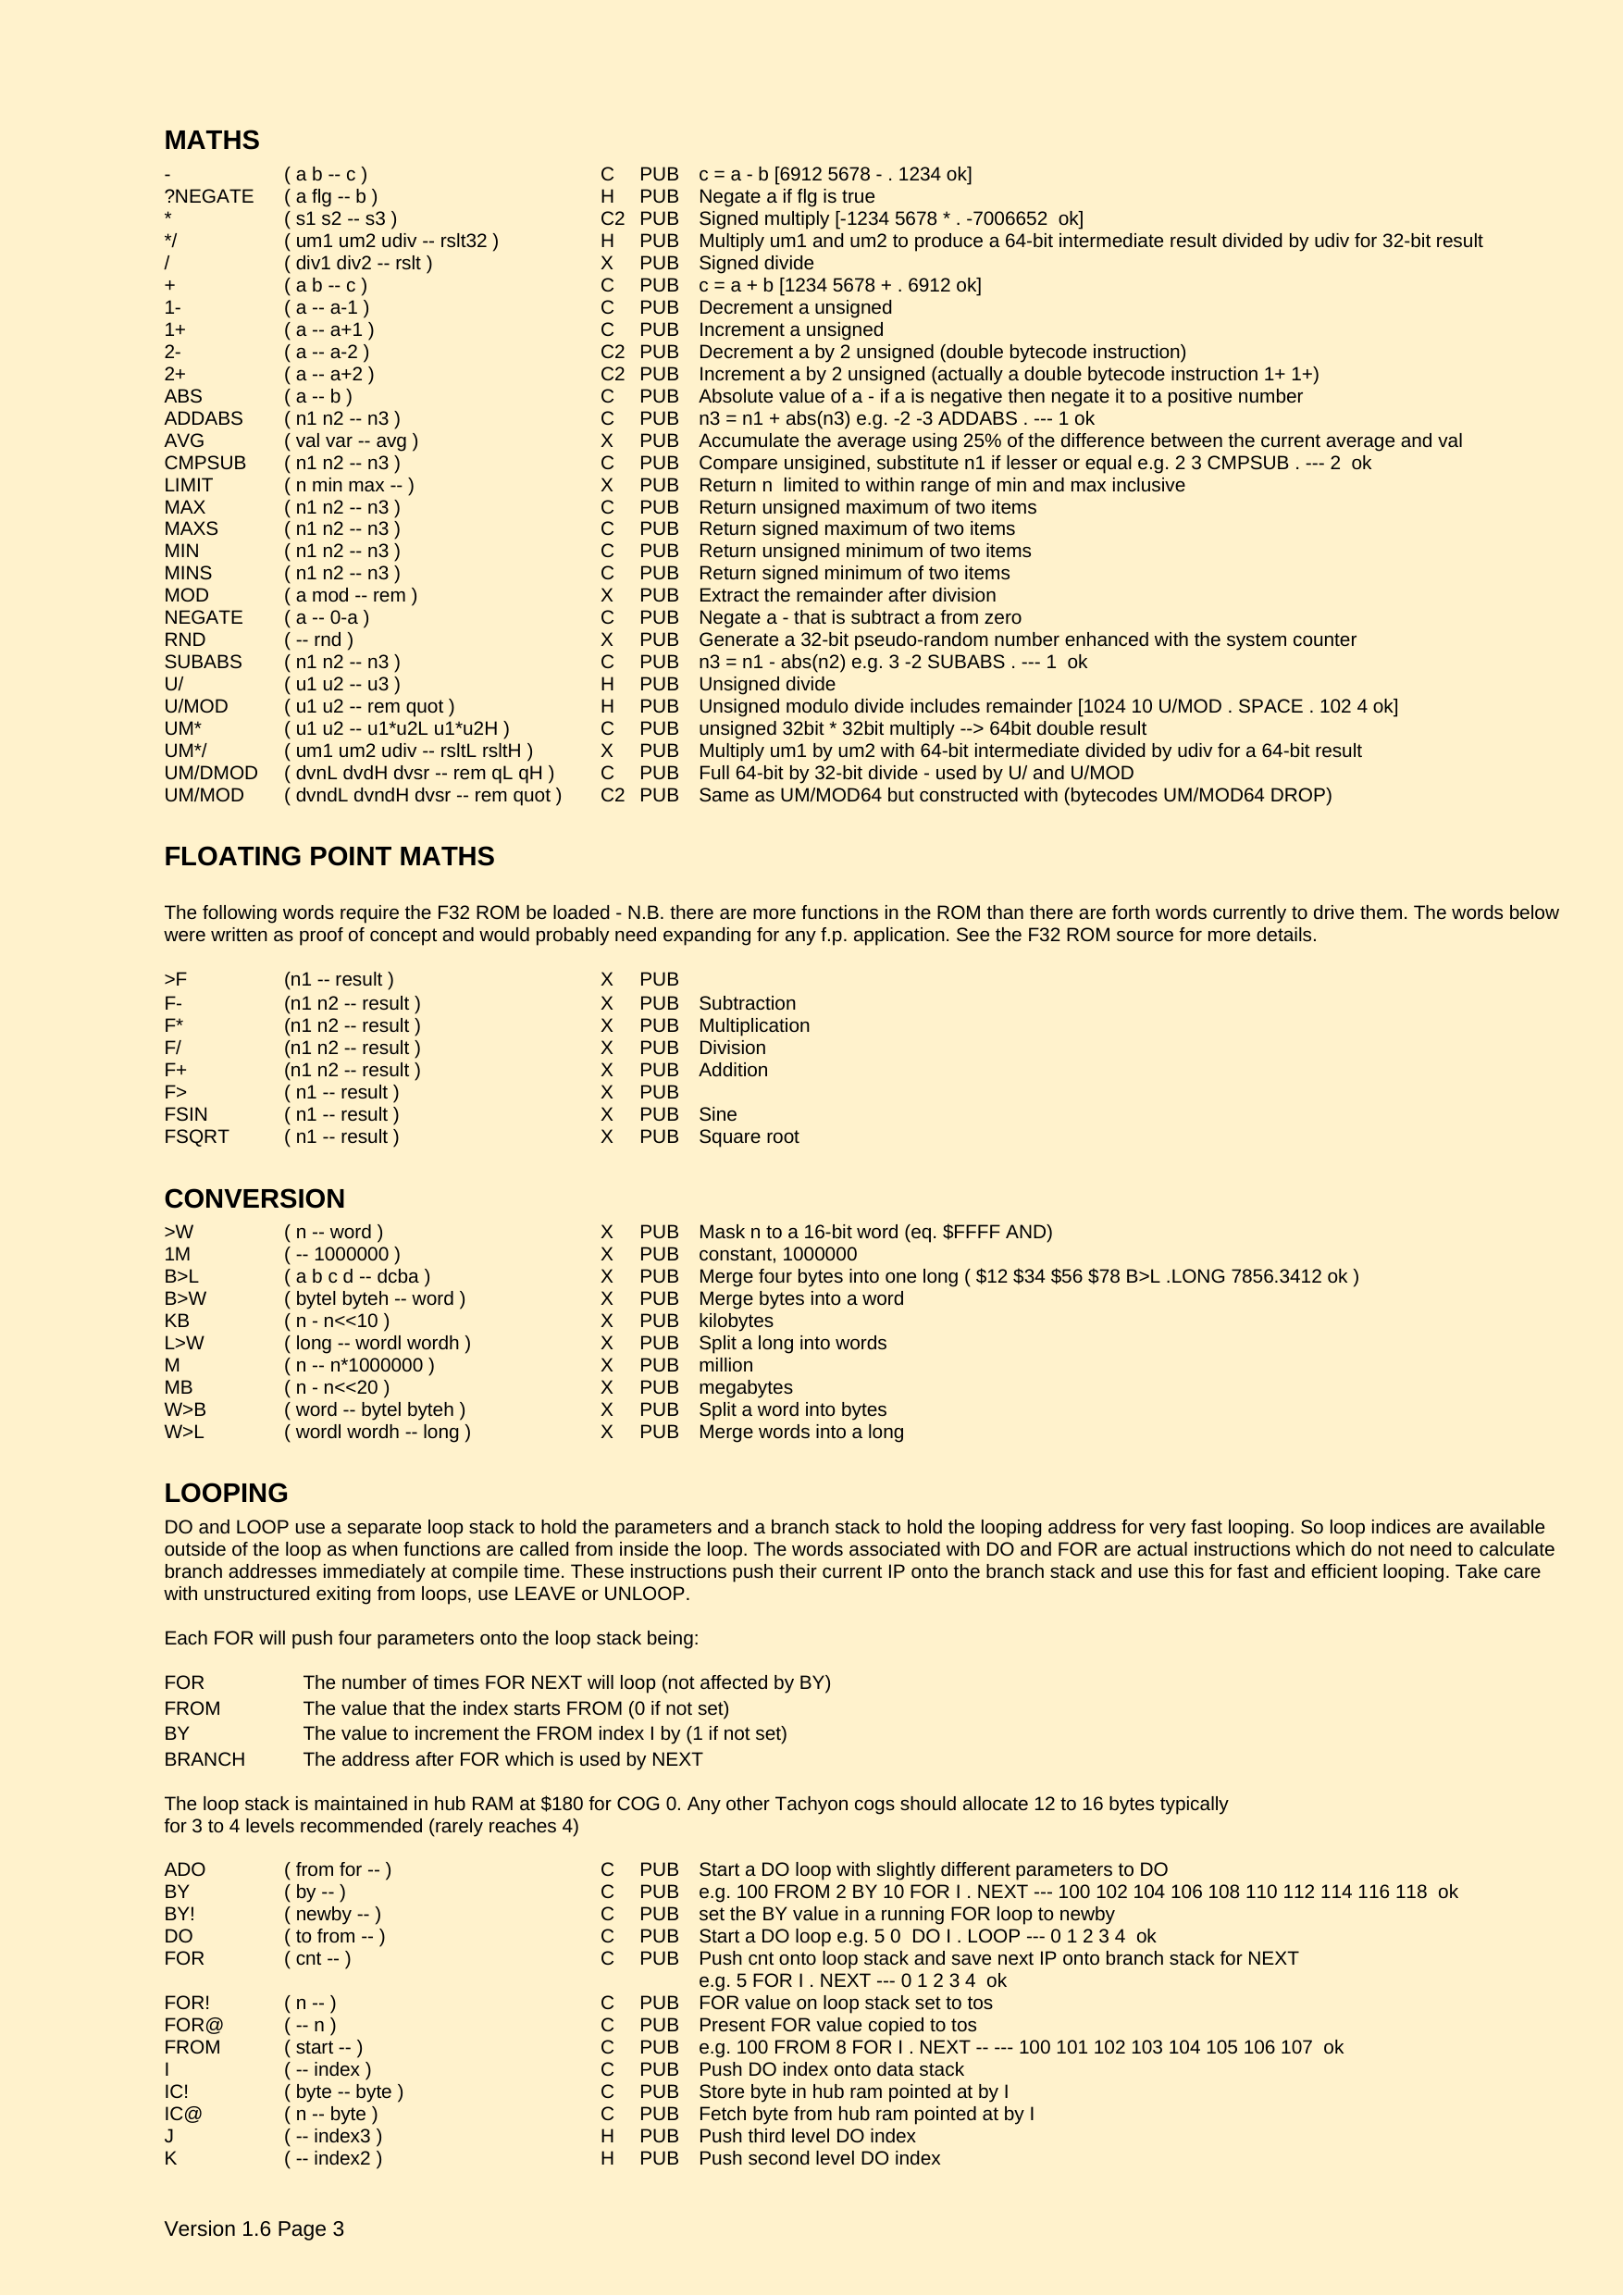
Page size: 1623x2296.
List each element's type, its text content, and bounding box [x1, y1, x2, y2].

table_header ( a b -- c ) [284, 163, 601, 185]
table_cell ( s1 s2 -- s3 ) [284, 207, 601, 230]
table_cell Unsigned divide [699, 673, 1567, 695]
table_cell c = a + b [1234 5678 + . 6912 ok] [699, 274, 1567, 296]
table_cell C [601, 296, 639, 318]
table_cell H [601, 2147, 639, 2169]
table_cell FOR! [164, 1992, 284, 2014]
table_cell X [601, 1332, 639, 1354]
table_header c = a - b [6912 5678 - . 1234 ok] [699, 163, 1567, 185]
table_cell X [601, 1036, 639, 1059]
table_cell FSIN [164, 1103, 284, 1125]
table_cell J [164, 2125, 284, 2147]
table_cell UM*/ [164, 739, 284, 762]
table_cell C2 [601, 784, 639, 806]
table_cell F* [164, 1014, 284, 1036]
table_cell ( n1 n2 -- n3 ) [284, 651, 601, 673]
table_cell C [601, 385, 639, 406]
table_cell F> [164, 1081, 284, 1103]
table_cell e.g. 100 FROM 8 FOR I . NEXT -- --- 100 101 102 103 104 105 106 107 ok [699, 2036, 1567, 2058]
table_cell PUB [639, 2036, 699, 2058]
table_cell C [601, 2080, 639, 2103]
table_cell B>W [164, 1287, 284, 1309]
table_cell W>B [164, 1398, 284, 1421]
table_cell Split a word into bytes [699, 1398, 1567, 1421]
table_cell H [601, 185, 639, 207]
table_cell PUB [639, 296, 699, 318]
table_cell ( -- 1000000 ) [284, 1243, 601, 1265]
table_cell PUB [639, 1332, 699, 1354]
table_cell Accumulate the average using 25% of the difference between the current average and val [699, 429, 1567, 451]
table_cell 1- [164, 296, 284, 318]
table_cell ADDABS [164, 407, 284, 428]
table_cell ( n1 n2 -- n3 ) [284, 452, 601, 473]
table_cell X [601, 1376, 639, 1398]
table_cell (n1 n2 -- result ) [284, 1036, 601, 1059]
subtitle FLOATING POINT MATHS [164, 840, 1567, 872]
table_header C [601, 1858, 639, 1880]
table_cell L>W [164, 1332, 284, 1354]
table_cell Signed multiply [-1234 5678 * . -7006652 ok] [699, 207, 1567, 230]
table_cell Push DO index onto data stack [699, 2058, 1567, 2080]
table_cell H [601, 230, 639, 252]
table_cell ( a -- a+2 ) [284, 363, 601, 385]
table_cell n3 = n1 - abs(n2) e.g. 3 -2 SUBABS . --- 1 ok [699, 651, 1567, 673]
text FOR The number of times FOR NEXT will loop (not affected by BY) [164, 1671, 1567, 1694]
table_cell Present FOR value copied to tos [699, 2014, 1567, 2036]
table_cell PUB [639, 784, 699, 806]
table_cell ( word -- bytel byteh ) [284, 1398, 601, 1421]
table_cell ( u1 u2 -- u3 ) [284, 673, 601, 695]
table_cell ( n1 -- result ) [284, 1125, 601, 1148]
table_cell K [164, 2147, 284, 2169]
table_cell C [601, 517, 639, 540]
table_cell C [601, 2036, 639, 2058]
table_cell AVG [164, 429, 284, 451]
table_cell PUB [639, 1880, 699, 1903]
table_cell Generate a 32-bit pseudo-random number enhanced with the system counter [699, 628, 1567, 651]
table_cell [699, 1081, 1567, 1103]
table_cell PUB [639, 2058, 699, 2080]
table_cell Return signed maximum of two items [699, 517, 1567, 540]
table_cell H [601, 2125, 639, 2147]
table_cell PUB [639, 1265, 699, 1287]
table_cell C [601, 606, 639, 628]
table_cell C [601, 651, 639, 673]
table_cell 1M [164, 1243, 284, 1265]
table_cell C [601, 2103, 639, 2125]
text for 3 to 4 levels recommended (rarely reaches 4) [164, 1814, 1567, 1836]
table_cell Store byte in hub ram pointed at by I [699, 2080, 1567, 2103]
table_cell X [601, 429, 639, 451]
table_cell set the BY value in a running FOR loop to newby [699, 1903, 1567, 1925]
table_cell PUB [639, 274, 699, 296]
table_cell Negate a - that is subtract a from zero [699, 606, 1567, 628]
table_cell X [601, 1059, 639, 1081]
table_cell ( n1 -- result ) [284, 1081, 601, 1103]
table_cell ( dvndL dvndH dvsr -- rem quot ) [284, 784, 601, 806]
table_cell ( long -- wordl wordh ) [284, 1332, 601, 1354]
table_cell LIMIT [164, 473, 284, 495]
table_cell PUB [639, 452, 699, 473]
table_header Mask n to a 16-bit word (eq. $FFFF AND) [699, 1221, 1567, 1243]
table_cell PUB [639, 1081, 699, 1103]
table_cell Decrement a unsigned [699, 296, 1567, 318]
text The following words require the F32 ROM be loaded - N.B. there are more functions in the ROM than there are forth words currently to drive them. The words below were written as proof of concept and would probably need expanding for any f.p. application. See the F32 ROM source for more details. [164, 901, 1567, 946]
table_cell ( -- index ) [284, 2058, 601, 2080]
table_cell ( n -- n*1000000 ) [284, 1354, 601, 1376]
table_cell PUB [639, 1287, 699, 1309]
table_cell BY! [164, 1903, 284, 1925]
table_cell PUB [639, 2147, 699, 2169]
table_cell C [601, 2014, 639, 2036]
table_cell MOD [164, 584, 284, 606]
table_cell Signed divide [699, 252, 1567, 274]
table_cell PUB [639, 1354, 699, 1376]
table_cell C [601, 274, 639, 296]
table_header PUB [639, 1221, 699, 1243]
table_cell PUB [639, 1421, 699, 1443]
text BRANCH The address after FOR which is used by NEXT [164, 1747, 1567, 1769]
table_cell PUB [639, 717, 699, 739]
table_cell SUBABS [164, 651, 284, 673]
table_cell I [164, 2058, 284, 2080]
table_cell ( u1 u2 -- u1*u2L u1*u2H ) [284, 717, 601, 739]
table_cell PUB [639, 185, 699, 207]
table_cell C [601, 2058, 639, 2080]
table_cell X [601, 1081, 639, 1103]
table_cell Merge words into a long [699, 1421, 1567, 1443]
table_cell PUB [639, 341, 699, 363]
table_cell ( n min max -- ) [284, 473, 601, 495]
table_cell DO [164, 1925, 284, 1947]
table_cell PUB [639, 252, 699, 274]
table_cell ( n1 n2 -- n3 ) [284, 495, 601, 517]
table_cell B>L [164, 1265, 284, 1287]
table_cell C [601, 318, 639, 341]
table_cell Return unsigned minimum of two items [699, 540, 1567, 562]
table_cell Absolute value of a - if a is negative then negate it to a positive number [699, 385, 1567, 406]
table_cell ( by -- ) [284, 1880, 601, 1903]
table_cell Return n limited to within range of min and max inclusive [699, 473, 1567, 495]
table_cell IC! [164, 2080, 284, 2103]
table_cell ABS [164, 385, 284, 406]
table_cell ( -- index3 ) [284, 2125, 601, 2147]
table_cell ( cnt -- ) [284, 1947, 601, 1992]
table_cell W>L [164, 1421, 284, 1443]
table_cell unsigned 32bit * 32bit multiply --> 64bit double result [699, 717, 1567, 739]
table_cell PUB [639, 1398, 699, 1421]
table_cell PUB [639, 651, 699, 673]
table_cell PUB [639, 517, 699, 540]
table_cell C [601, 1992, 639, 2014]
table_cell million [699, 1354, 1567, 1376]
table_cell C [601, 562, 639, 584]
table_cell Start a DO loop e.g. 5 0 DO I . LOOP --- 0 1 2 3 4 ok [699, 1925, 1567, 1947]
table_cell C [601, 452, 639, 473]
table_header [699, 968, 1567, 992]
table_cell Full 64-bit by 32-bit divide - used by U/ and U/MOD [699, 762, 1567, 784]
table_cell IC@ [164, 2103, 284, 2125]
table_cell ( n1 n2 -- n3 ) [284, 517, 601, 540]
table_cell F/ [164, 1036, 284, 1059]
table_cell C2 [601, 207, 639, 230]
table_header PUB [639, 163, 699, 185]
table_cell Subtraction [699, 992, 1567, 1014]
table_cell X [601, 1421, 639, 1443]
table_header C [601, 163, 639, 185]
table_cell Extract the remainder after division [699, 584, 1567, 606]
table_cell ( start -- ) [284, 2036, 601, 2058]
table_cell Fetch byte from hub ram pointed at by I [699, 2103, 1567, 2125]
table_cell PUB [639, 1036, 699, 1059]
table_cell ( um1 um2 udiv -- rsltL rsltH ) [284, 739, 601, 762]
table_cell C [601, 407, 639, 428]
table_cell ( wordl wordh -- long ) [284, 1421, 601, 1443]
table_cell PUB [639, 540, 699, 562]
table_header (n1 -- result ) [284, 968, 601, 992]
table_cell ( n1 n2 -- n3 ) [284, 540, 601, 562]
table_cell C [601, 1903, 639, 1925]
table_cell C [601, 495, 639, 517]
table_cell n3 = n1 + abs(n3) e.g. -2 -3 ADDABS . --- 1 ok [699, 407, 1567, 428]
table_cell ( a b -- c ) [284, 274, 601, 296]
table_cell FOR@ [164, 2014, 284, 2036]
table_cell FOR [164, 1947, 284, 1992]
table_cell PUB [639, 628, 699, 651]
table_cell ( -- n ) [284, 2014, 601, 2036]
table_cell ( a -- a-2 ) [284, 341, 601, 363]
table_header X [601, 968, 639, 992]
table_cell ( -- index2 ) [284, 2147, 601, 2169]
table_cell Increment a by 2 unsigned (actually a double bytecode instruction 1+ 1+) [699, 363, 1567, 385]
table_cell PUB [639, 2103, 699, 2125]
table_cell PUB [639, 363, 699, 385]
table_cell PUB [639, 1125, 699, 1148]
table_cell PUB [639, 385, 699, 406]
table_cell X [601, 628, 639, 651]
table_cell C2 [601, 363, 639, 385]
table_cell Push second level DO index [699, 2147, 1567, 2169]
table_cell PUB [639, 407, 699, 428]
table_cell FROM [164, 2036, 284, 2058]
table_cell ( a b c d -- dcba ) [284, 1265, 601, 1287]
table_cell PUB [639, 2014, 699, 2036]
table_cell F+ [164, 1059, 284, 1081]
table_cell MIN [164, 540, 284, 562]
table_cell U/ [164, 673, 284, 695]
text DO and LOOP use a separate loop stack to hold the parameters and a branch stack to hold the looping address for very fast looping. So loop indices are available outside of the loop as when functions are called from inside the loop. The words associated with DO and FOR are actual instructions which do not need to calculate branch addresses immediately at compile time. These instructions push their current IP onto the branch stack and use this for fast and efficient looping. Take care with unstructured exiting from loops, use LEAVE or UNLOOP. [164, 1516, 1567, 1605]
table_cell KB [164, 1309, 284, 1332]
table_cell X [601, 1398, 639, 1421]
table_header >F [164, 968, 284, 992]
table_cell Multiply um1 and um2 to produce a 64-bit intermediate result divided by udiv for 32-bit result [699, 230, 1567, 252]
text The loop stack is maintained in hub RAM at $180 for COG 0. Any other Tachyon cogs should allocate 12 to 16 bytes typically [164, 1792, 1567, 1814]
table_cell PUB [639, 562, 699, 584]
table_cell ( a -- a-1 ) [284, 296, 601, 318]
table_cell MB [164, 1376, 284, 1398]
table_cell kilobytes [699, 1309, 1567, 1332]
table_cell X [601, 1354, 639, 1376]
table_cell C [601, 717, 639, 739]
table_cell PUB [639, 207, 699, 230]
table_cell / [164, 252, 284, 274]
subtitle CONVERSION [164, 1182, 1567, 1213]
table_cell X [601, 1287, 639, 1309]
table_cell ( n1 n2 -- n3 ) [284, 562, 601, 584]
table_cell C [601, 1947, 639, 1992]
table_cell PUB [639, 473, 699, 495]
table_cell NEGATE [164, 606, 284, 628]
table_cell PUB [639, 1992, 699, 2014]
table_cell PUB [639, 230, 699, 252]
text BY The value to increment the FROM index I by (1 if not set) [164, 1722, 1567, 1744]
table_cell Negate a if flg is true [699, 185, 1567, 207]
table_cell * [164, 207, 284, 230]
table_header X [601, 1221, 639, 1243]
table_cell ?NEGATE [164, 185, 284, 207]
table_cell PUB [639, 606, 699, 628]
table_cell Push third level DO index [699, 2125, 1567, 2147]
table_header PUB [639, 968, 699, 992]
table_cell MINS [164, 562, 284, 584]
table_cell ( a -- 0-a ) [284, 606, 601, 628]
table_cell F- [164, 992, 284, 1014]
table_cell PUB [639, 1014, 699, 1036]
table_cell Increment a unsigned [699, 318, 1567, 341]
table_cell PUB [639, 2125, 699, 2147]
table_cell Return signed minimum of two items [699, 562, 1567, 584]
table_cell ( um1 um2 udiv -- rslt32 ) [284, 230, 601, 252]
table_cell ( a -- a+1 ) [284, 318, 601, 341]
table_cell H [601, 673, 639, 695]
table_cell ( to from -- ) [284, 1925, 601, 1947]
table_cell X [601, 739, 639, 762]
table_cell PUB [639, 673, 699, 695]
table_cell FSQRT [164, 1125, 284, 1148]
table_cell Compare unsigined, substitute n1 if lesser or equal e.g. 2 3 CMPSUB . --- 2 ok [699, 452, 1567, 473]
table_cell ( n1 n2 -- n3 ) [284, 407, 601, 428]
table_header >W [164, 1221, 284, 1243]
table_cell M [164, 1354, 284, 1376]
table_cell CMPSUB [164, 452, 284, 473]
table_cell C [601, 540, 639, 562]
table_cell Decrement a by 2 unsigned (double bytecode instruction) [699, 341, 1567, 363]
text FROM The value that the index starts FROM (0 if not set) [164, 1696, 1567, 1719]
table_cell UM/MOD [164, 784, 284, 806]
table_cell Multiplication [699, 1014, 1567, 1036]
table_cell ( -- rnd ) [284, 628, 601, 651]
table_cell PUB [639, 1059, 699, 1081]
table_cell X [601, 1103, 639, 1125]
table_cell (n1 n2 -- result ) [284, 1014, 601, 1036]
table_cell Multiply um1 by um2 with 64-bit intermediate divided by udiv for a 64-bit result [699, 739, 1567, 762]
table_cell PUB [639, 1903, 699, 1925]
table_header ( n -- word ) [284, 1221, 601, 1243]
table_cell Merge four bytes into one long ( $12 $34 $56 $78 B>L .LONG 7856.3412 ok ) [699, 1265, 1567, 1287]
table_cell C [601, 1925, 639, 1947]
table_cell Same as UM/MOD64 but constructed with (bytecodes UM/MOD64 DROP) [699, 784, 1567, 806]
table_cell ( dvnL dvdH dvsr -- rem qL qH ) [284, 762, 601, 784]
table_cell PUB [639, 2080, 699, 2103]
table_cell 1+ [164, 318, 284, 341]
table_cell C2 [601, 341, 639, 363]
table_cell Addition [699, 1059, 1567, 1081]
table_cell UM* [164, 717, 284, 739]
table_cell ( n -- ) [284, 1992, 601, 2014]
table_cell X [601, 1265, 639, 1287]
table_cell Sine [699, 1103, 1567, 1125]
table_cell ( div1 div2 -- rslt ) [284, 252, 601, 274]
table_header - [164, 163, 284, 185]
table_cell + [164, 274, 284, 296]
table_cell ( bytel byteh -- word ) [284, 1287, 601, 1309]
table_cell PUB [639, 1103, 699, 1125]
table_cell Division [699, 1036, 1567, 1059]
table_cell PUB [639, 992, 699, 1014]
table_cell PUB [639, 584, 699, 606]
table_header ( from for -- ) [284, 1858, 601, 1880]
table_cell X [601, 473, 639, 495]
table_cell X [601, 1243, 639, 1265]
table_cell C [601, 762, 639, 784]
table_cell X [601, 1309, 639, 1332]
table_cell PUB [639, 695, 699, 717]
table_cell PUB [639, 318, 699, 341]
table_cell MAXS [164, 517, 284, 540]
table_cell PUB [639, 762, 699, 784]
table_cell PUB [639, 1925, 699, 1947]
table_cell megabytes [699, 1376, 1567, 1398]
subtitle LOOPING [164, 1477, 1567, 1508]
table_cell C [601, 1880, 639, 1903]
table_cell UM/DMOD [164, 762, 284, 784]
table_cell MAX [164, 495, 284, 517]
table_cell ( n -- byte ) [284, 2103, 601, 2125]
table_cell U/MOD [164, 695, 284, 717]
table_cell ( n1 -- result ) [284, 1103, 601, 1125]
table_cell BY [164, 1880, 284, 1903]
table_cell 2+ [164, 363, 284, 385]
table_cell Square root [699, 1125, 1567, 1148]
table_cell ( a flg -- b ) [284, 185, 601, 207]
table_cell ( val var -- avg ) [284, 429, 601, 451]
table_cell Unsigned modulo divide includes remainder [1024 10 U/MOD . SPACE . 102 4 ok] [699, 695, 1567, 717]
table_cell X [601, 1014, 639, 1036]
table_cell (n1 n2 -- result ) [284, 1059, 601, 1081]
table_cell Split a long into words [699, 1332, 1567, 1354]
table_cell X [601, 992, 639, 1014]
table_cell (n1 n2 -- result ) [284, 992, 601, 1014]
table_cell Merge bytes into a word [699, 1287, 1567, 1309]
table_cell constant, 1000000 [699, 1243, 1567, 1265]
table_cell Return unsigned maximum of two items [699, 495, 1567, 517]
table_cell PUB [639, 429, 699, 451]
table_cell PUB [639, 1309, 699, 1332]
table_cell X [601, 584, 639, 606]
table_cell 2- [164, 341, 284, 363]
table_cell */ [164, 230, 284, 252]
table_cell PUB [639, 495, 699, 517]
table_cell H [601, 695, 639, 717]
table_cell X [601, 1125, 639, 1148]
table_cell ( n - n<<20 ) [284, 1376, 601, 1398]
table_cell ( byte -- byte ) [284, 2080, 601, 2103]
table_cell ( newby -- ) [284, 1903, 601, 1925]
subtitle MATHS [164, 124, 1567, 155]
text Each FOR will push four parameters onto the loop stack being: [164, 1627, 1567, 1649]
table_cell e.g. 100 FROM 2 BY 10 FOR I . NEXT --- 100 102 104 106 108 110 112 114 116 118 ok [699, 1880, 1567, 1903]
table_cell ( u1 u2 -- rem quot ) [284, 695, 601, 717]
table_cell ( n - n<<10 ) [284, 1309, 601, 1332]
table_header ADO [164, 1858, 284, 1880]
table_cell PUB [639, 739, 699, 762]
table_cell ( a mod -- rem ) [284, 584, 601, 606]
table_cell X [601, 252, 639, 274]
table_cell PUB [639, 1947, 699, 1992]
table_cell PUB [639, 1376, 699, 1398]
table_cell FOR value on loop stack set to tos [699, 1992, 1567, 2014]
table_cell Push cnt onto loop stack and save next IP onto branch stack for NEXT e.g. 5 FOR I . NEXT --- 0 1 2 3 4 ok [699, 1947, 1567, 1992]
table_header Start a DO loop with slightly different parameters to DO [699, 1858, 1567, 1880]
table_cell PUB [639, 1243, 699, 1265]
table_cell ( a -- b ) [284, 385, 601, 406]
table_cell RND [164, 628, 284, 651]
table_header PUB [639, 1858, 699, 1880]
